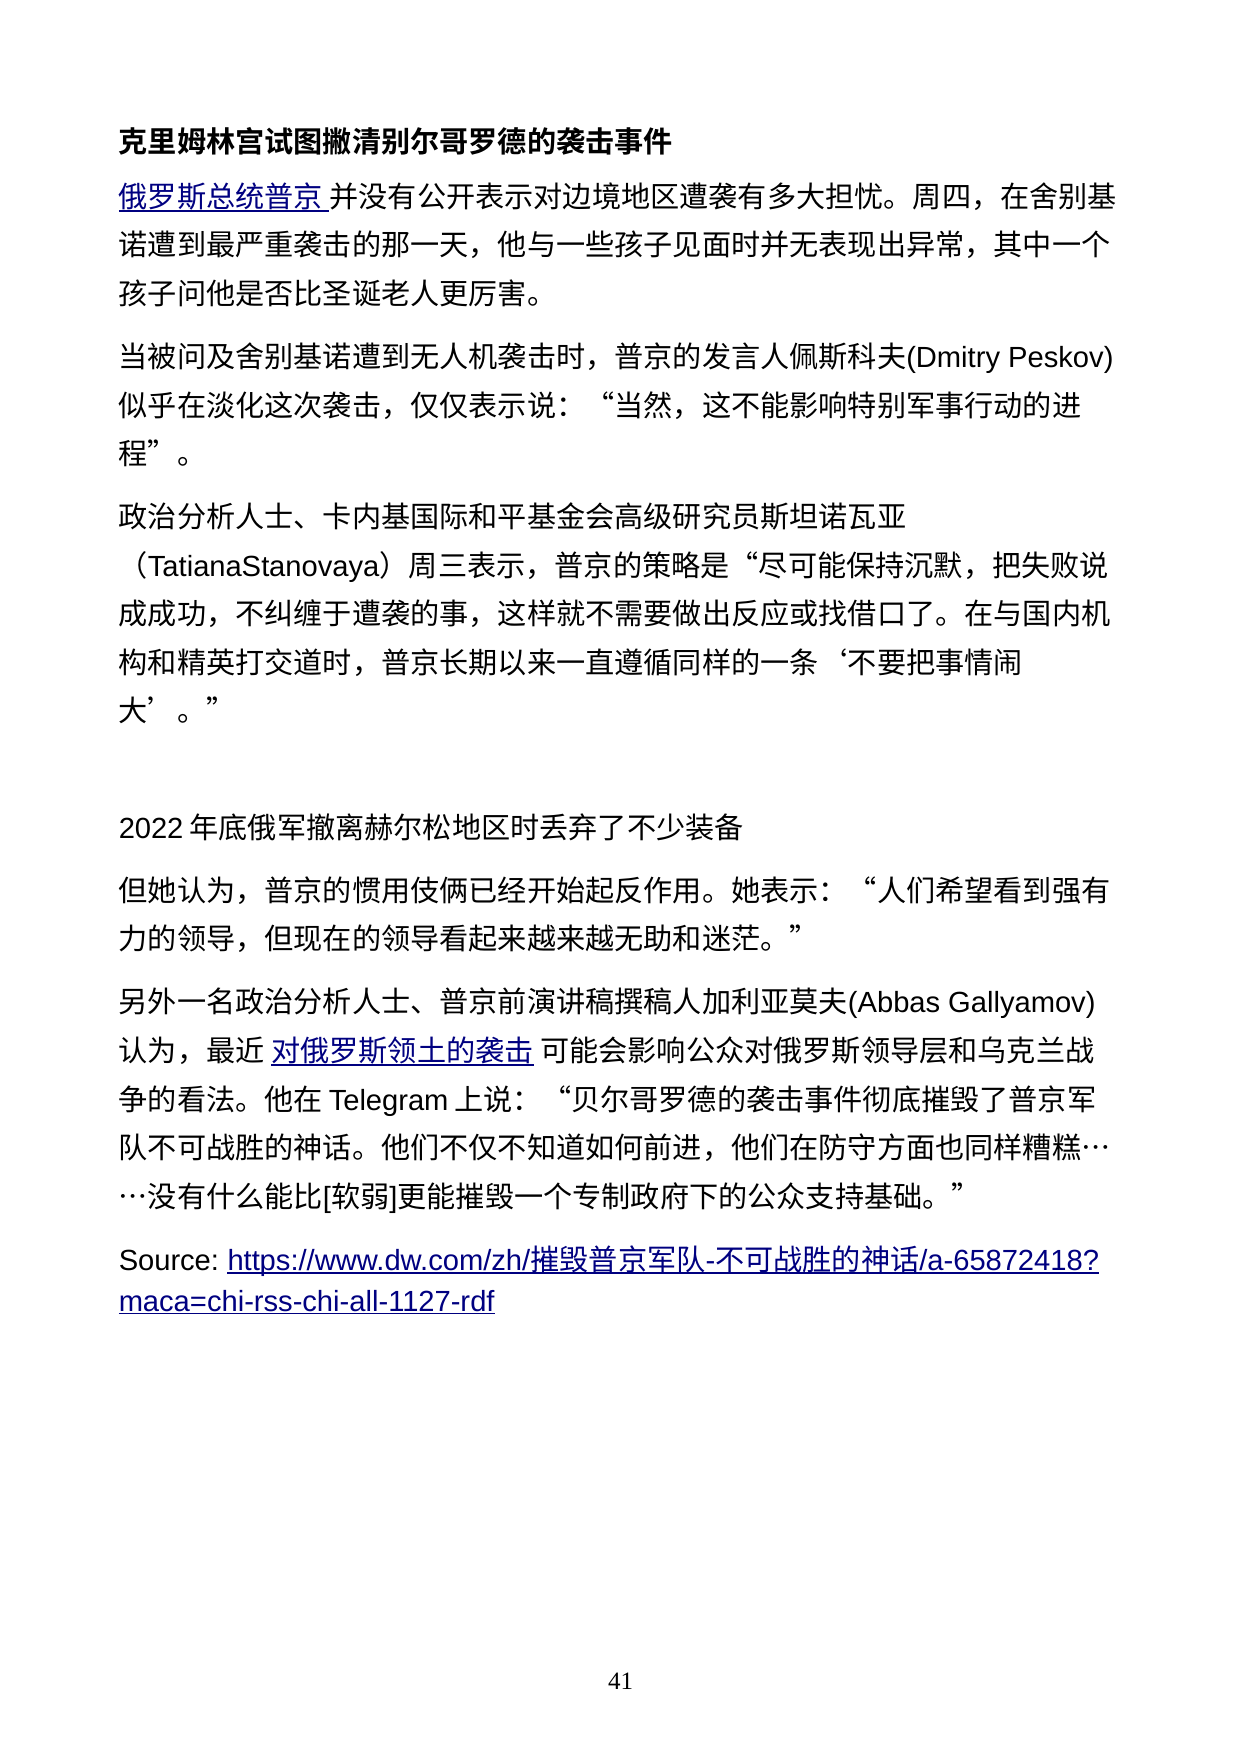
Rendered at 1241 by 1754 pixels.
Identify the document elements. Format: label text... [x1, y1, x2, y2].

text 俄罗斯总统普京 并没有公开表示对边境地区遭袭有多大担忧。周四，在舍别基诺遭到最严重袭击的那一天，他与一些孩子见面时并无表现出异常，其中一个孩子问他是否比圣诞老人更厉害。 [118, 173, 1122, 313]
text 另外一名政治分析人士、普京前演讲稿撰稿人加利亚莫夫(Abbas Gallyamov)认为，最近 对俄罗斯领土的袭击 可能会影响公众对俄罗斯领导层和乌克兰战争的看法。他在Telegram上说：“贝尔哥罗德的袭击事件彻底摧毁了普京军队不可战胜的神话。他们不仅不知道如何前进，他们在防守方面也同样糟糕……没有什么能比[软弱]更能摧毁一个专制政府下的公众支持基础。” [118, 979, 1122, 1215]
text 政治分析人士、卡内基国际和平基金会高级研究员斯坦诺瓦亚（TatianaStanovaya）周三表示，普京的策略是“尽可能保持沉默，把失败说成成功，不纠缠于遭袭的事，这样就不需要做出反应或找借口了。在与国内机构和精英打交道时，普京长期以来一直遵循同样的一条‘不要把事情闹大’。” [118, 494, 1122, 730]
text 当被问及舍别基诺遭到无人机袭击时，普京的发言人佩斯科夫(Dmitry Peskov)似乎在淡化这次袭击，仅仅表示说：“当然，这不能影响特别军事行动的进程”。 [118, 333, 1122, 473]
text 2022年底俄军撤离赫尔松地区时丢弃了不少装备 [118, 804, 1122, 846]
subtitle 克里姆林宫试图撇清别尔哥罗德的袭击事件 [118, 118, 1122, 161]
text Source: https://www.dw.com/zh/摧毁普京军队-不可战胜的神话/a-65872418?maca=chi-rss-chi-all-1127-rdf [118, 1236, 1122, 1317]
text 但她认为，普京的惯用伎俩已经开始起反作用。她表示：“人们希望看到强有力的领导，但现在的领导看起来越来越无助和迷茫。” [118, 867, 1122, 958]
